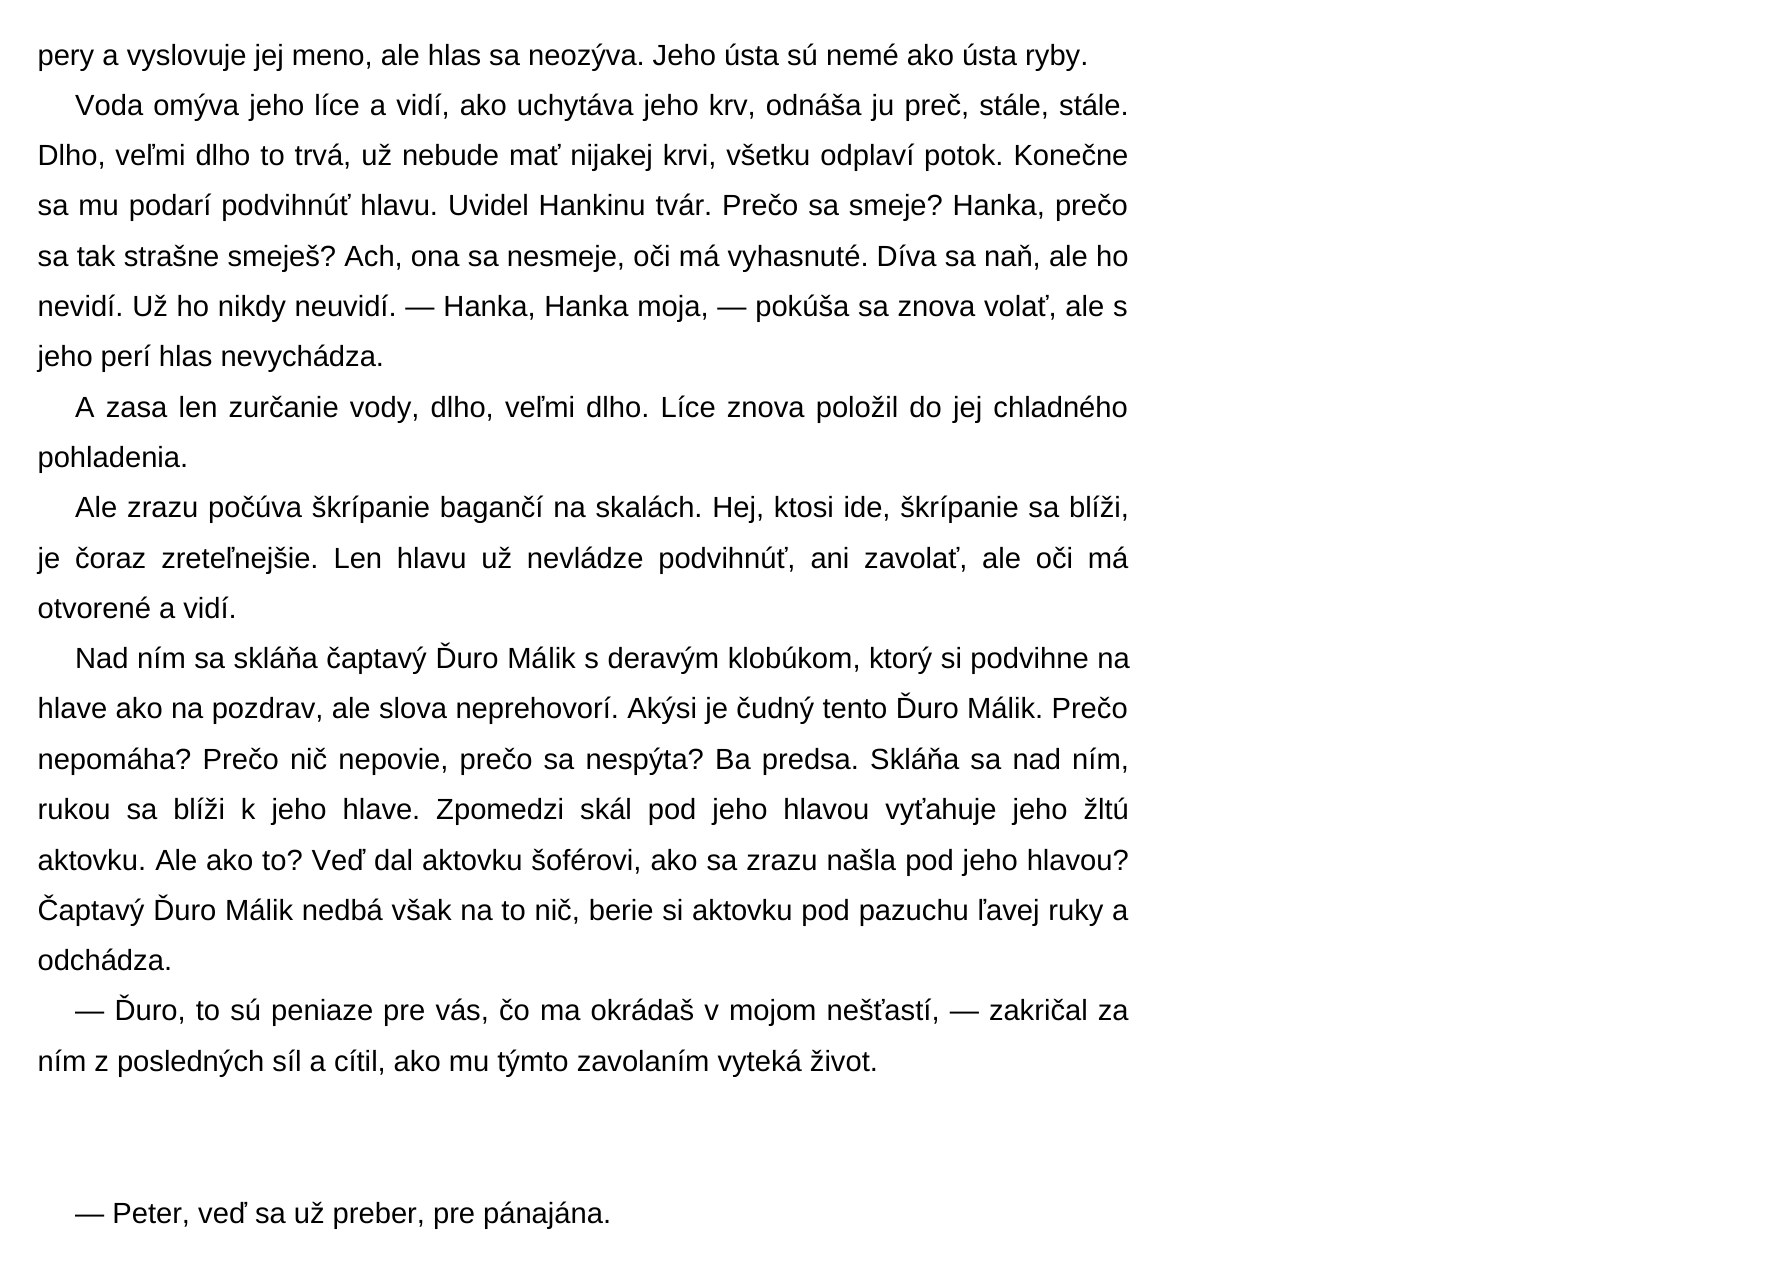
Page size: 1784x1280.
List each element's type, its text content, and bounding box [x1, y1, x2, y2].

text Voda omýva jeho líce a vidí, ako uchytáva jeho krv, odnáša ju preč, stále, stále. Dlho, veľmi dlho to trvá, už nebude mať nijakej krvi, všetku odplaví potok. Konečne sa mu podarí podvihnúť hlavu. Uvidel Hankinu tvár. Prečo sa smeje? Hanka, prečo sa tak strašne smeješ? Ach, ona sa nesmeje, oči má vyhasnuté. Díva sa naň, ale ho nevidí. Už ho nikdy neuvidí. — Hanka, Hanka moja, — pokúša sa znova volať, ale s jeho perí hlas nevychádza. [37, 88, 1130, 373]
text pery a vyslovuje jej meno, ale hlas sa neozýva. Jeho ústa sú nemé ako ústa ryby. [37, 37, 1130, 71]
text — Peter, veď sa už preber, pre pánajána. [37, 1196, 1130, 1230]
text Nad ním sa skláňa čaptavý Ďuro Málik s deravým klobúkom, ktorý si podvihne na hlave ako na pozdrav, ale slova neprehovorí. Akýsi je čudný tento Ďuro Málik. Prečo nepomáha? Prečo nič nepovie, prečo sa nespýta? Ba predsa. Skláňa sa nad ním, rukou sa blíži k jeho hlave. Zpomedzi skál pod jeho hlavou vyťahuje jeho žltú aktovku. Ale ako to? Veď dal aktovku šoférovi, ako sa zrazu našla pod jeho hlavou? Čaptavý Ďuro Málik nedbá však na to nič, berie si aktovku pod pazuchu ľavej ruky a odchádza. [37, 641, 1130, 977]
text Ale zrazu počúva škrípanie bagančí na skalách. Hej, ktosi ide, škrípanie sa blíži, je čoraz zreteľnejšie. Len hlavu už nevládze podvihnúť, ani zavolať, ale oči má otvorené a vidí. [37, 490, 1130, 624]
text A zasa len zurčanie vody, dlho, veľmi dlho. Líce znova položil do jej chladného pohladenia. [37, 390, 1130, 473]
text — Ďuro, to sú peniaze pre vás, čo ma okrádaš v mojom nešťastí, — zakričal za ním z posledných síl a cítil, ako mu týmto zavolaním vyteká život. [37, 993, 1130, 1077]
